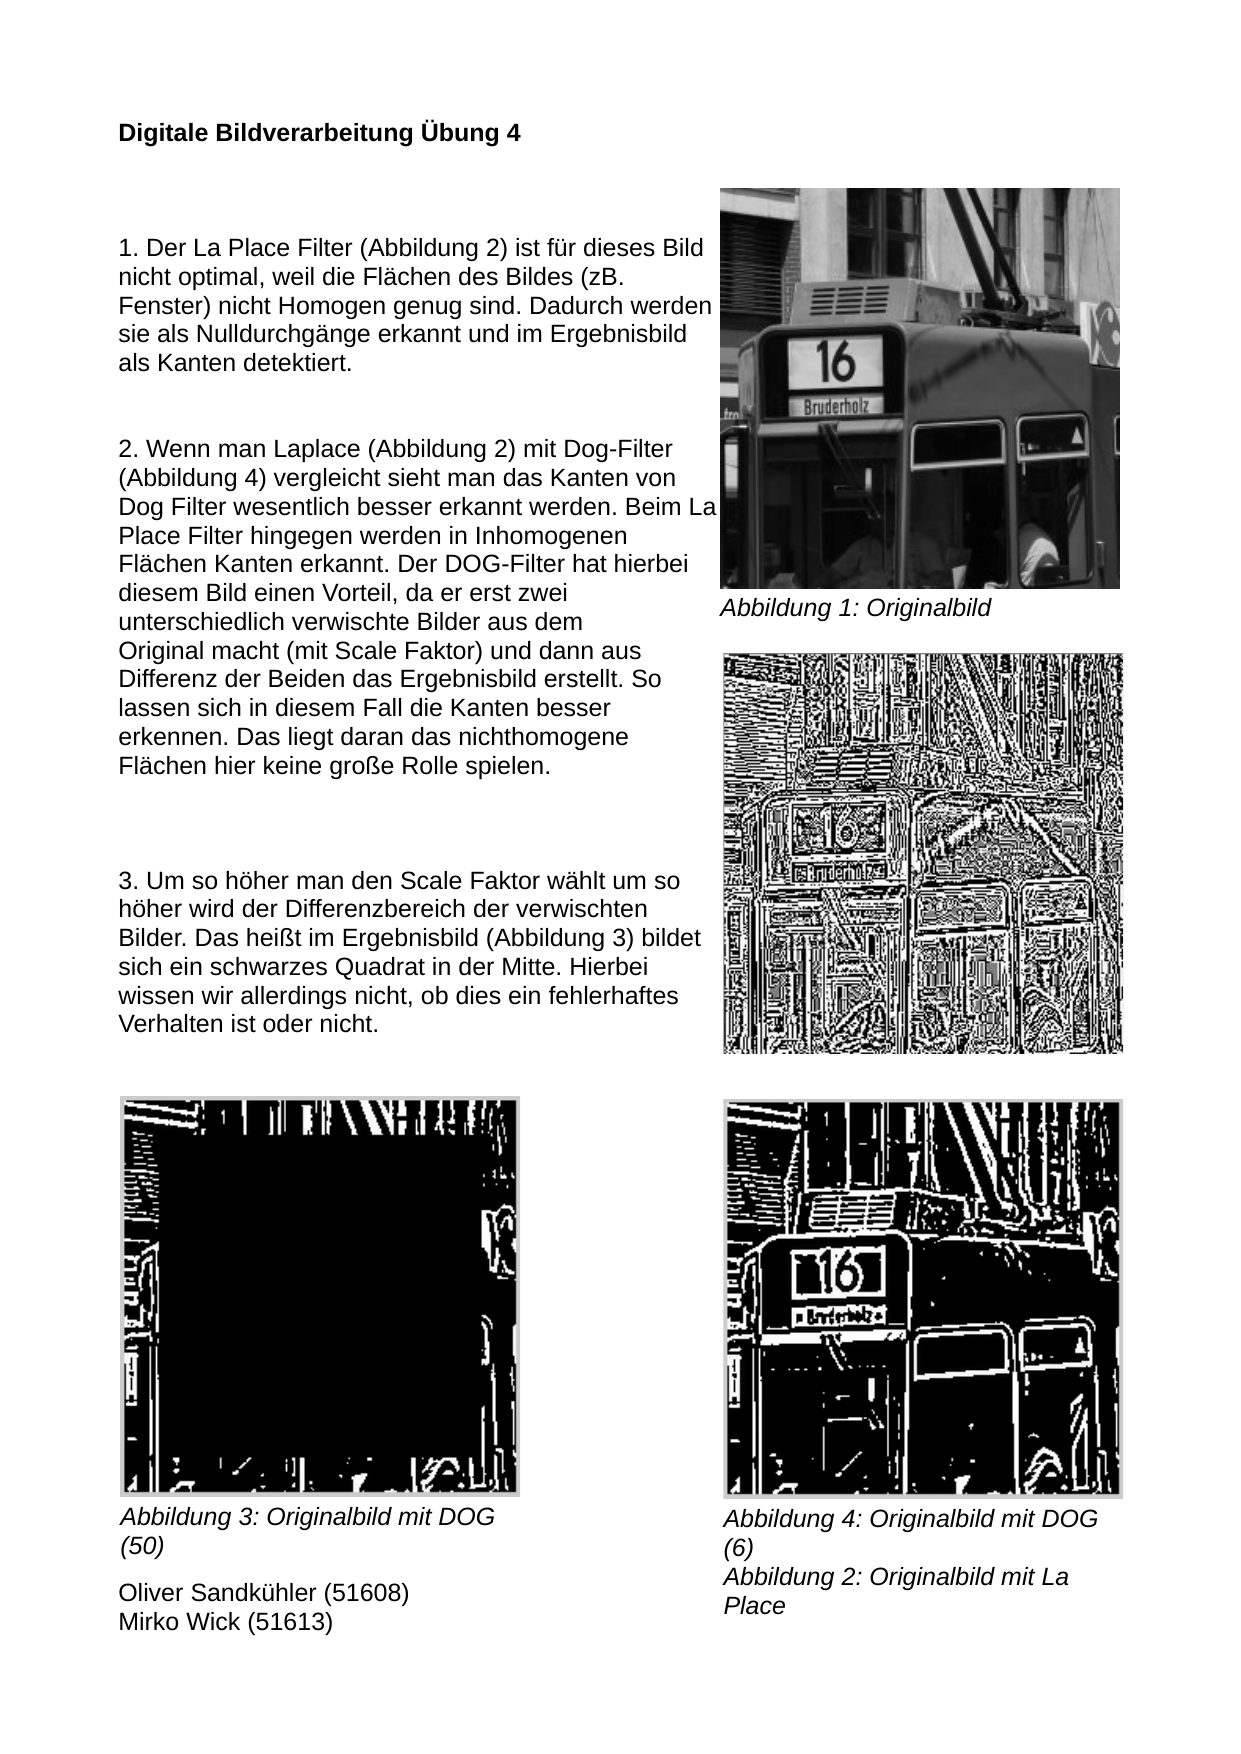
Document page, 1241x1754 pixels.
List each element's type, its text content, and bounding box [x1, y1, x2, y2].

text Digitale Bildverarbeitung Übung 4 [118, 118, 1122, 147]
picture [723, 1099, 1124, 1499]
picture [720, 188, 1120, 589]
text Original macht (mit Scale Faktor) und dann aus Differenz der Beiden das Ergebnisbild erstellt. So lassen sich in diesem Fall die Kanten besser erkennen. Das liegt daran das nichthomogene Flächen hier keine große Rolle spielen. [118, 636, 1122, 779]
text Abbildung 1: Originalbild [720, 589, 1120, 622]
picture [120, 1096, 521, 1497]
text höher wird der Differenzbereich der verwischten [118, 894, 723, 923]
text 2. Wenn man Laplace (Abbildung 2) mit Dog-Filter (Abbildung 4) vergleicht sieht man das Kanten von Dog Filter wesentlich besser erkannt werden. Beim La Place Filter hingegen werden in Inhomogenen Flächen Kanten erkannt. Der DOG-Filter hat hierbei diesem Bild einen Vorteil, da er erst zwei unterschiedlich verwischte Bilder aus dem [118, 434, 1122, 636]
text Abbildung 3: Originalbild mit DOG (50) [120, 1497, 520, 1560]
text Bilder. Das heißt im Ergebnisbild (Abbildung 3) bildet sich ein schwarzes Quadrat in der Mitte. Hierbei wissen wir allerdings nicht, ob dies ein fehlerhaftes Verhalten ist oder nicht. [118, 923, 723, 1038]
text 3. Um so höher man den Scale Faktor wählt um so [118, 866, 723, 894]
text Abbildung 4: Originalbild mit DOG (6) [723, 1499, 1123, 1562]
text Abbildung 2: Originalbild mit La Place [723, 1562, 1123, 1619]
text [723, 1054, 1123, 1087]
text 1. Der La Place Filter (Abbildung 2) ist für dieses Bild nicht optimal, weil die Flächen des Bildes (zB. Fenster) nicht Homogen genug sind. Dadurch werden sie als Nulldurchgänge erkannt und im Ergebnisbild als Kanten detektiert. [118, 233, 720, 377]
